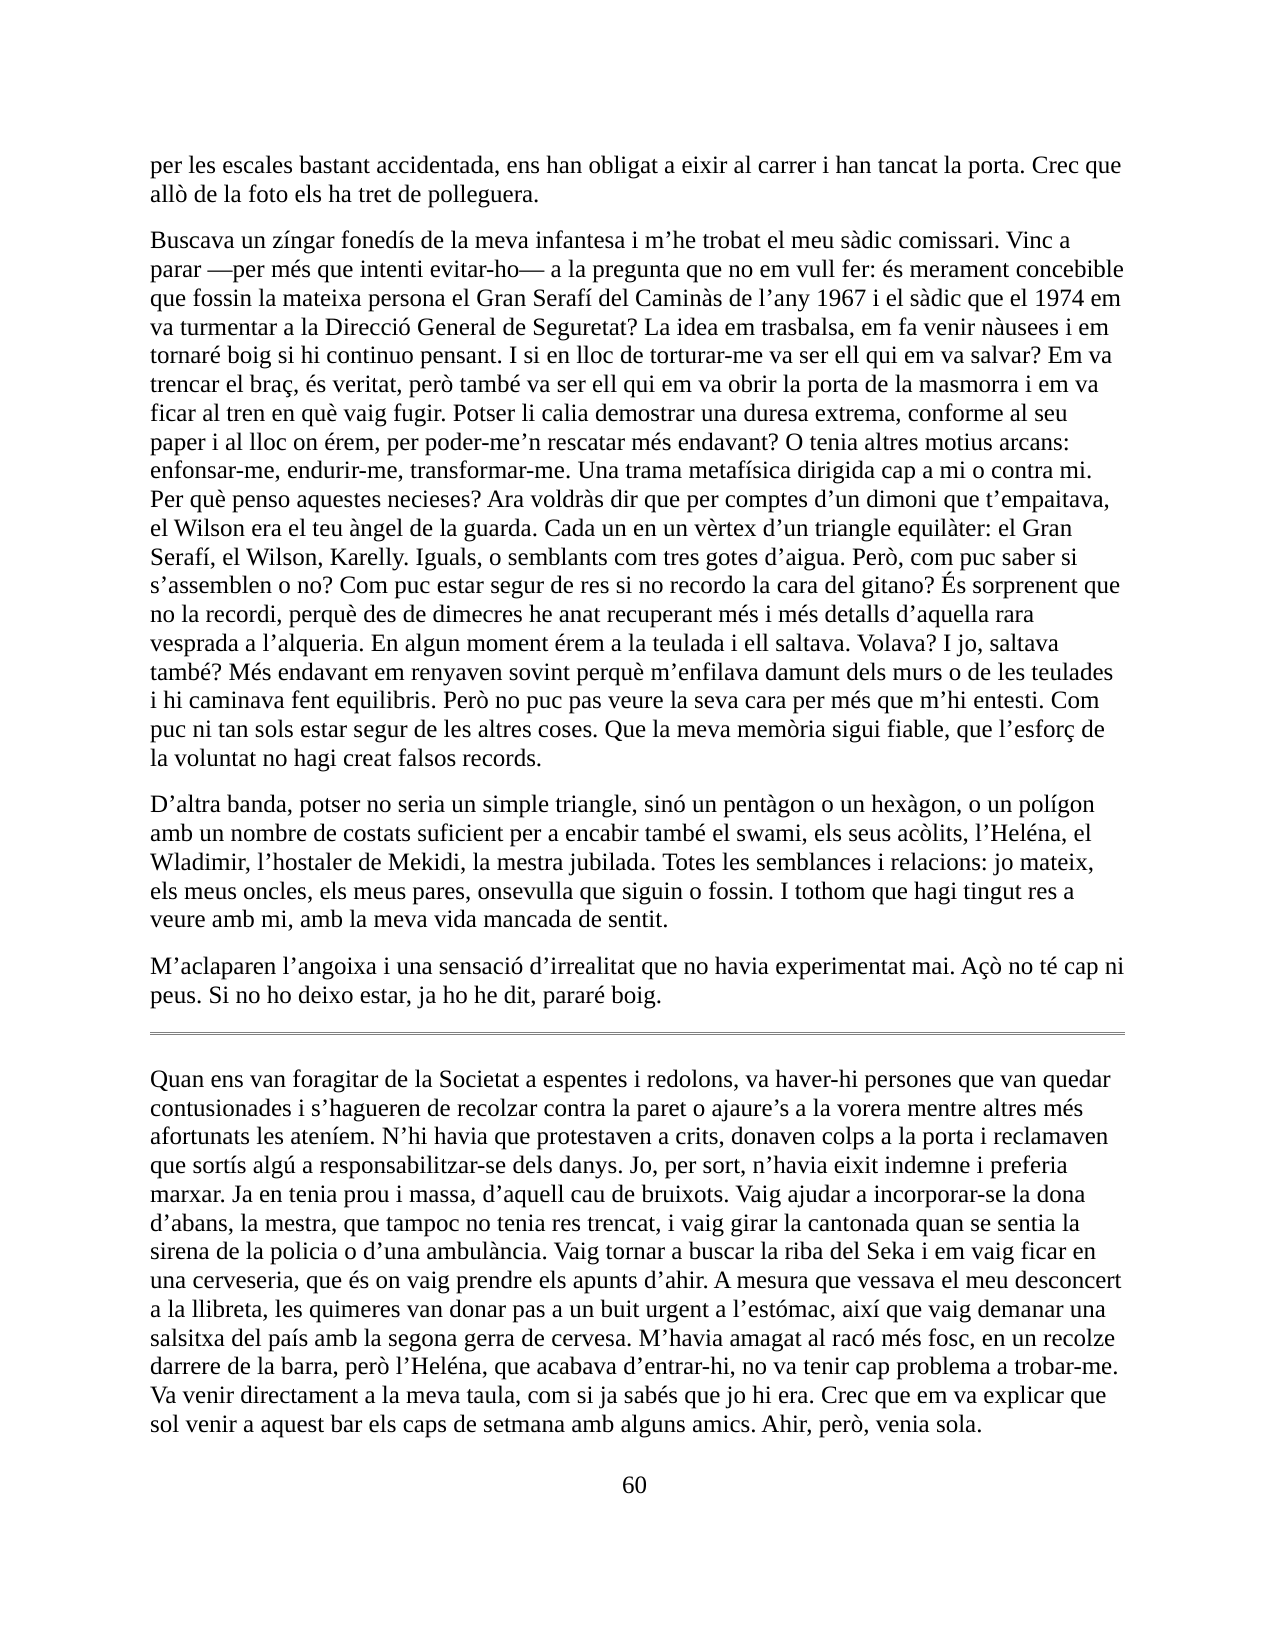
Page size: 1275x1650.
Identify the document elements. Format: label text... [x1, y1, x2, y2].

text D’altra banda, potser no seria un simple triangle, sinó un pentàgon o un hexàgon, o un polígon amb un nombre de costats suficient per a encabir també el swami, els seus acòlits, l’Heléna, el Wladimir, l’hostaler de Mekidi, la mestra jubilada. Totes les semblances i relacions: jo mateix, els meus oncles, els meus pares, onsevulla que siguin o fossin. I tothom que hagi tingut res a veure amb mi, amb la meva vida mancada de sentit. [150, 789, 1125, 933]
text M’aclaparen l’angoixa i una sensació d’irrealitat que no havia experimentat mai. Açò no té cap ni peus. Si no ho deixo estar, ja ho he dit, pararé boig. [150, 951, 1125, 1009]
text per les escales bastant accidentada, ens han obligat a eixir al carrer i han tancat la porta. Crec que allò de la foto els ha tret de polleguera. [150, 150, 1125, 207]
text Buscava un zíngar fonedís de la meva infantesa i m’he trobat el meu sàdic comissari. Vinc a parar —per més que intenti evitar-ho— a la pregunta que no em vull fer: és merament concebible que fossin la mateixa persona el Gran Serafí del Caminàs de l’any 1967 i el sàdic que el 1974 em va turmentar a la Direcció General de Seguretat? La idea em trasbalsa, em fa venir nàusees i em tornaré boig si hi continuo pensant. I si en lloc de torturar-me va ser ell qui em va salvar? Em va trencar el braç, és veritat, però també va ser ell qui em va obrir la porta de la masmorra i em va ficar al tren en què vaig fugir. Potser li calia demostrar una duresa extrema, conforme al seu paper i al lloc on érem, per poder-me’n rescatar més endavant? O tenia altres motius arcans: enfonsar-me, endurir-me, transformar-me. Una trama metafísica dirigida cap a mi o contra mi. Per què penso aquestes necieses? Ara voldràs dir que per comptes d’un dimoni que t’empaitava, el Wilson era el teu àngel de la guarda. Cada un en un vèrtex d’un triangle equilàter: el Gran Serafí, el Wilson, Karelly. Iguals, o semblants com tres gotes d’aigua. Però, com puc saber si s’assemblen o no? Com puc estar segur de res si no recordo la cara del gitano? És sorprenent que no la recordi, perquè des de dimecres he anat recuperant més i més detalls d’aquella rara vesprada a l’alqueria. En algun moment érem a la teulada i ell saltava. Volava? I jo, saltava també? Més endavant em renyaven sovint perquè m’enfilava damunt dels murs o de les teulades i hi caminava fent equilibris. Però no puc pas veure la seva cara per més que m’hi entesti. Com puc ni tan sols estar segur de les altres coses. Que la meva memòria sigui fiable, que l’esforç de la voluntat no hagi creat falsos records. [150, 225, 1125, 772]
text Quan ens van foragitar de la Societat a espentes i redolons, va haver-hi persones que van quedar contusionades i s’hagueren de recolzar contra la paret o ajaure’s a la vorera mentre altres més afortunats les ateníem. N’hi havia que protestaven a crits, donaven colps a la porta i reclamaven que sortís algú a responsabilitzar-se dels danys. Jo, per sort, n’havia eixit indemne i preferia marxar. Ja en tenia prou i massa, d’aquell cau de bruixots. Vaig ajudar a incorporar-se la dona d’abans, la mestra, que tampoc no tenia res trencat, i vaig girar la cantonada quan se sentia la sirena de la policia o d’una ambulància. Vaig tornar a buscar la riba del Seka i em vaig ficar en una cerveseria, que és on vaig prendre els apunts d’ahir. A mesura que vessava el meu desconcert a la llibreta, les quimeres van donar pas a un buit urgent a l’estómac, així que vaig demanar una salsitxa del país amb la segona gerra de cervesa. M’havia amagat al racó més fosc, en un recolze darrere de la barra, però l’Heléna, que acabava d’entrar-hi, no va tenir cap problema a trobar-me. Va venir directament a la meva taula, com si ja sabés que jo hi era. Crec que em va explicar que sol venir a aquest bar els caps de setmana amb alguns amics. Ahir, però, venia sola. [150, 1064, 1125, 1438]
